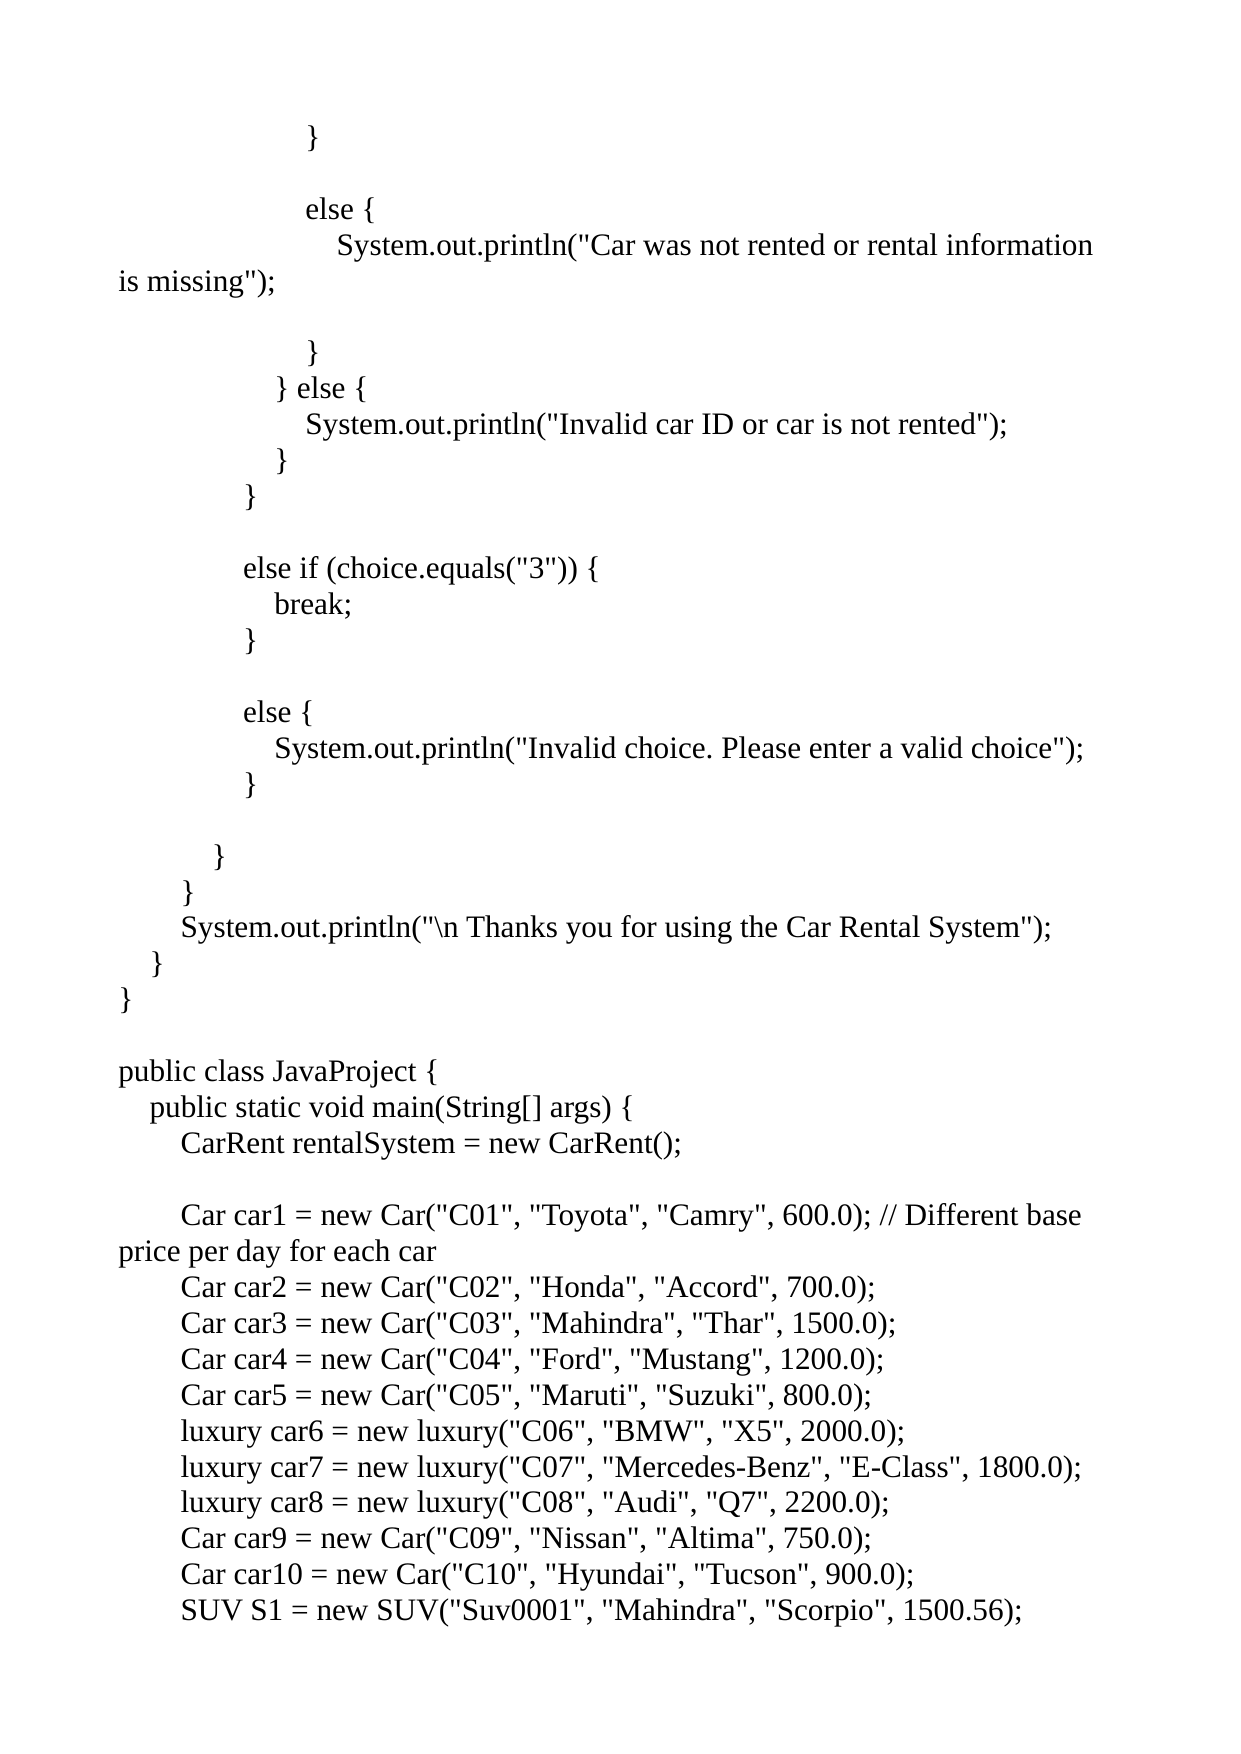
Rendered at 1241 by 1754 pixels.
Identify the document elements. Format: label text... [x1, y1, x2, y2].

text luxury car8 = new luxury("C08", "Audi", "Q7", 2200.0); [118, 1484, 1122, 1520]
text } [118, 945, 1122, 981]
text public static void main(String[] args) { [118, 1088, 1122, 1124]
text break; [118, 585, 1122, 621]
text System.out.println("\n Thanks you for using the Car Rental System"); [118, 909, 1122, 945]
text SUV S1 = new SUV("Suv0001", "Mahindra", "Scorpio", 1500.56); [118, 1592, 1122, 1627]
text } [118, 118, 1122, 154]
text public class JavaProject { [118, 1052, 1122, 1088]
text System.out.println("Invalid choice. Please enter a valid choice"); [118, 729, 1122, 765]
text Car car4 = new Car("C04", "Ford", "Mustang", 1200.0); [118, 1340, 1122, 1376]
text } [118, 334, 1122, 370]
text Car car2 = new Car("C02", "Honda", "Accord", 700.0); [118, 1268, 1122, 1304]
text } [118, 873, 1122, 909]
text Car car3 = new Car("C03", "Mahindra", "Thar", 1500.0); [118, 1304, 1122, 1340]
text } [118, 442, 1122, 477]
text Car car10 = new Car("C10", "Hyundai", "Tucson", 900.0); [118, 1556, 1122, 1592]
text } [118, 621, 1122, 657]
text Car car9 = new Car("C09", "Nissan", "Altima", 750.0); [118, 1520, 1122, 1556]
text System.out.println("Invalid car ID or car is not rented"); [118, 406, 1122, 442]
text } [118, 765, 1122, 801]
text luxury car6 = new luxury("C06", "BMW", "X5", 2000.0); [118, 1412, 1122, 1448]
text else { [118, 190, 1122, 226]
text } [118, 981, 1122, 1017]
text System.out.println("Car was not rented or rental information is missing"); [118, 226, 1122, 298]
text CarRent rentalSystem = new CarRent(); [118, 1124, 1122, 1160]
text else { [118, 693, 1122, 729]
text Car car1 = new Car("C01", "Toyota", "Camry", 600.0); // Different base price per day for each car [118, 1196, 1122, 1268]
text Car car5 = new Car("C05", "Maruti", "Suzuki", 800.0); [118, 1376, 1122, 1412]
text } else { [118, 370, 1122, 406]
text } [118, 477, 1122, 513]
text } [118, 837, 1122, 873]
text else if (choice.equals("3")) { [118, 549, 1122, 585]
text luxury car7 = new luxury("C07", "Mercedes-Benz", "E-Class", 1800.0); [118, 1448, 1122, 1484]
